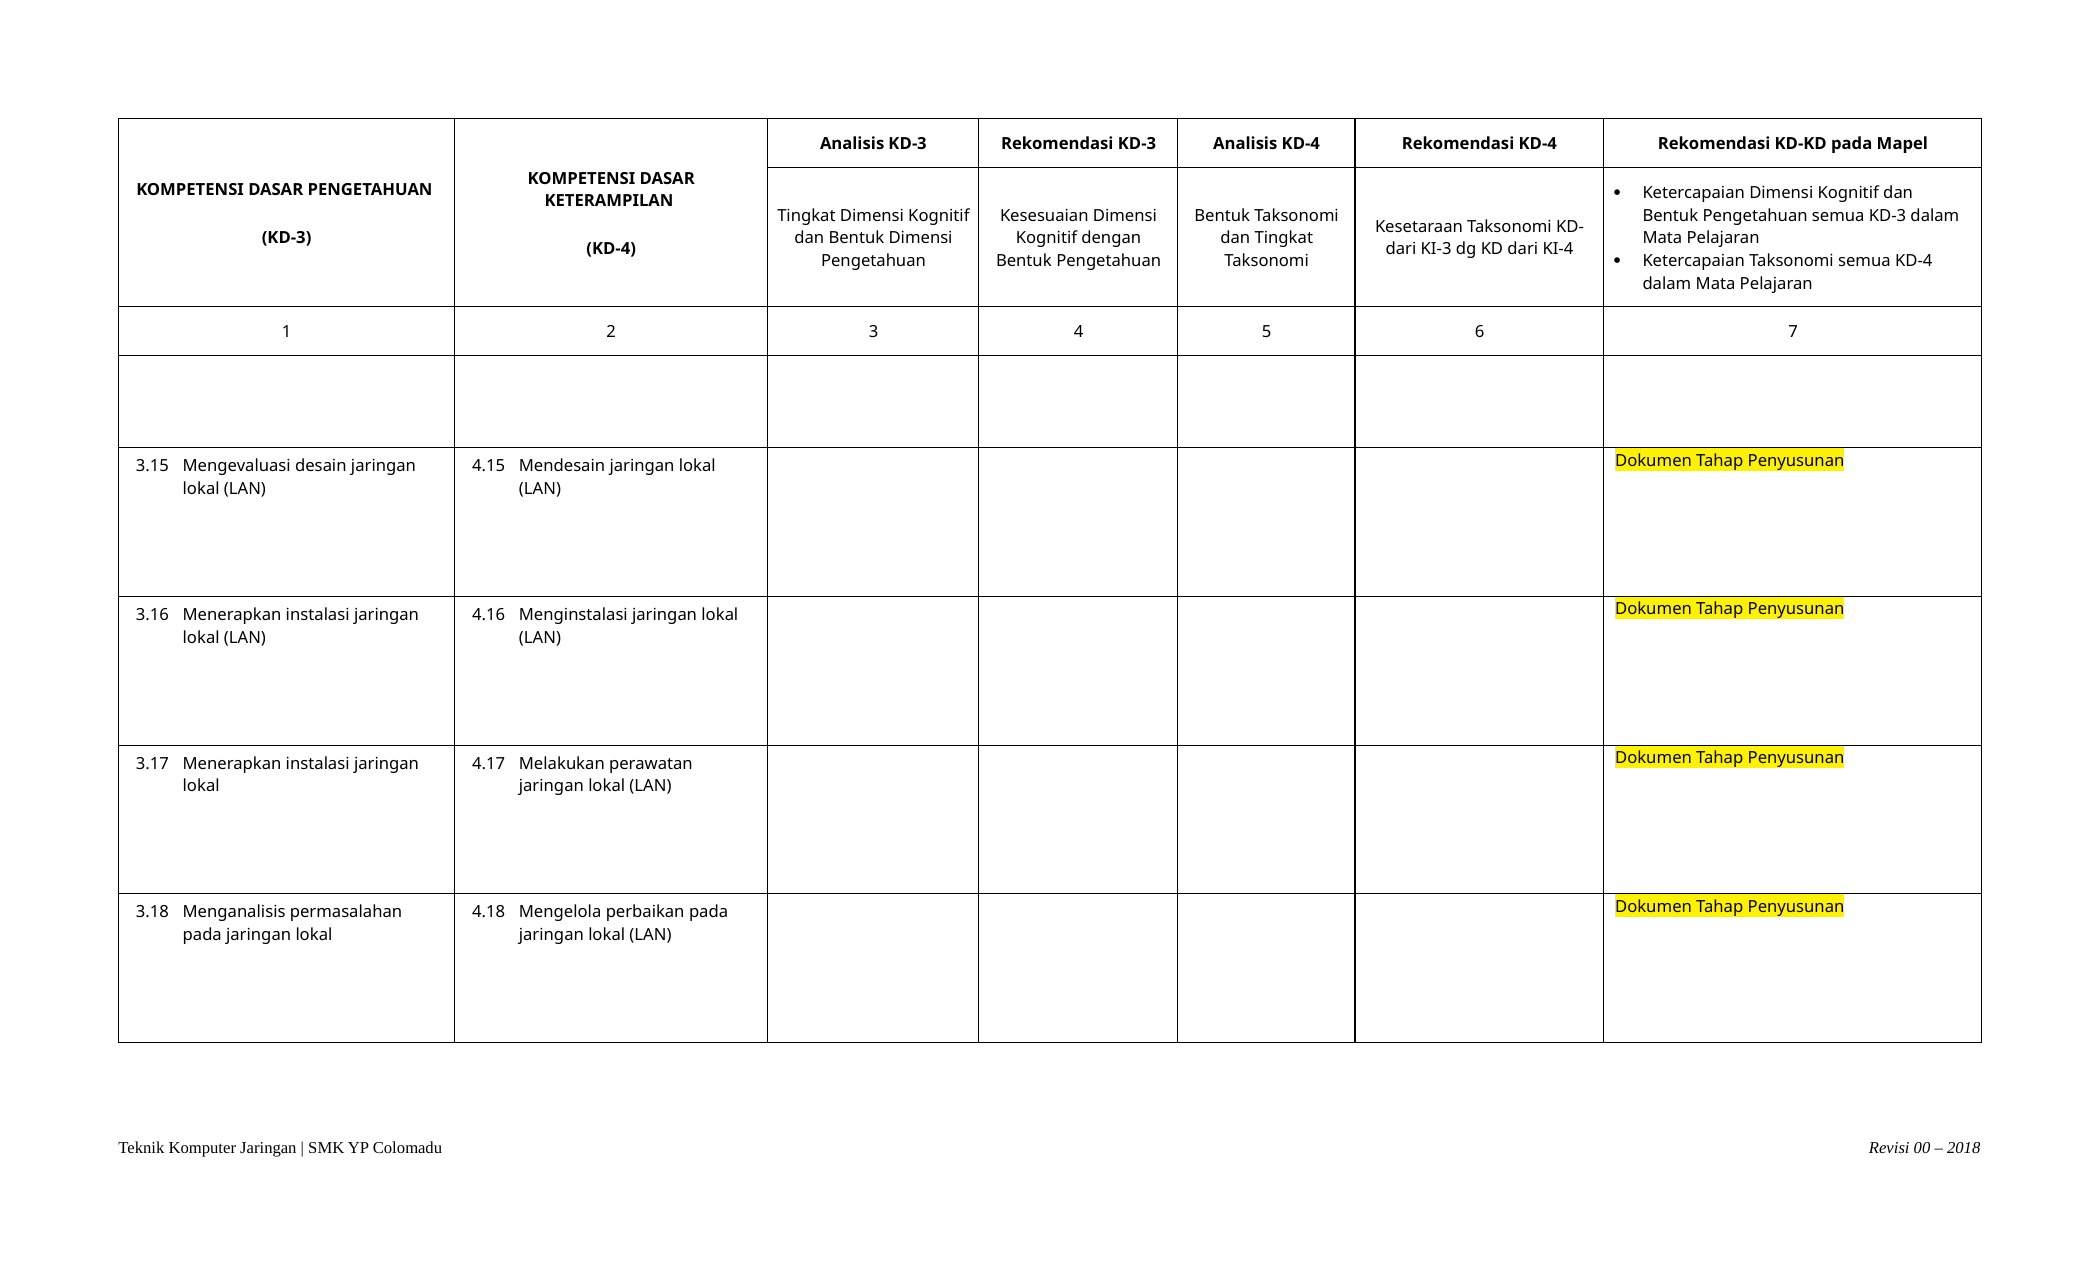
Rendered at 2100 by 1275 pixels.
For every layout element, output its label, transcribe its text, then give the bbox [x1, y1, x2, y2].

table_header [991, 746, 1166, 780]
table_header [779, 894, 967, 928]
table_header [1367, 448, 1592, 482]
table_cell [979, 746, 1177, 893]
table_header [1189, 597, 1344, 631]
table_cell Dokumen Tahap Penyusunan [1604, 746, 1981, 893]
table_header [1367, 746, 1592, 780]
table_cell [979, 597, 1177, 744]
table_cell 2 [455, 307, 767, 355]
table_header 4.17 [466, 746, 513, 802]
table_header [991, 597, 1166, 631]
table_cell Dokumen Tahap Penyusunan [1604, 448, 1981, 596]
table_cell [455, 448, 767, 596]
table_header Analisis KD-4 [1178, 119, 1354, 167]
table_header Mengelola perbaikan pada jaringan lokal (LAN) [513, 894, 756, 951]
table_cell [979, 356, 1177, 447]
table_cell [119, 597, 454, 744]
table_cell [1356, 746, 1603, 893]
table_header KOMPETENSI DASAR PENGETAHUAN (KD-3) [119, 119, 454, 306]
table_cell [455, 356, 767, 447]
table_cell [979, 894, 1177, 1042]
table_header Rekomendasi KD-4 [1356, 119, 1603, 167]
table_header Rekomendasi KD-KD pada Mapel [1604, 119, 1981, 167]
table_cell [119, 448, 454, 596]
table_cell [455, 597, 767, 744]
table_cell [1356, 356, 1603, 447]
table_cell [119, 746, 454, 893]
table_header Menerapkan instalasi jaringan lokal [177, 746, 443, 802]
table_cell [1178, 894, 1354, 1042]
table_header [1367, 894, 1592, 928]
table_header Menginstalasi jaringan lokal (LAN) [513, 597, 756, 654]
table_header 3.18 [130, 894, 177, 951]
table_cell [1178, 356, 1354, 447]
table_cell [119, 894, 454, 1042]
table_cell Bentuk Taksonomi dan Tingkat Taksonomi [1178, 168, 1354, 306]
table_header 4.18 [466, 894, 513, 951]
table_cell [1356, 448, 1603, 596]
table_cell Dokumen Tahap Penyusunan [1604, 597, 1981, 744]
table_header [991, 448, 1166, 482]
table_header [1189, 448, 1344, 482]
table_header [779, 597, 967, 631]
table_cell [768, 356, 978, 447]
table_header Menerapkan instalasi jaringan lokal (LAN) [177, 597, 443, 654]
table_cell [768, 597, 978, 744]
table_header [991, 894, 1166, 928]
table_header 3.17 [130, 746, 177, 802]
table_cell [1178, 746, 1354, 893]
table_header Mengevaluasi desain jaringan lokal (LAN) [177, 448, 443, 505]
table_cell [1178, 448, 1354, 596]
table_header Melakukan perawatan jaringan lokal (LAN) [513, 746, 756, 802]
table_header 3.16 [130, 597, 177, 654]
table_cell [455, 746, 767, 893]
table_cell Kesesuaian Dimensi Kognitif dengan Bentuk Pengetahuan [979, 168, 1177, 306]
table_header 4.15 [466, 448, 513, 505]
table_header [1189, 894, 1344, 928]
table_cell [768, 894, 978, 1042]
table_cell 3 [768, 307, 978, 355]
table_header [1189, 746, 1344, 780]
table_cell 4 [979, 307, 1177, 355]
table_cell Tingkat Dimensi Kognitif dan Bentuk Dimensi Pengetahuan [768, 168, 978, 306]
table_cell [768, 448, 978, 596]
table_header 4.16 [466, 597, 513, 654]
table_header Menganalisis permasalahan pada jaringan lokal [177, 894, 443, 951]
table_header Analisis KD-3 [768, 119, 978, 167]
table_cell [1356, 894, 1603, 1042]
table_cell [119, 356, 454, 447]
table_cell Kesetaraan Taksonomi KD-dari KI-3 dg KD dari KI-4 [1356, 168, 1603, 306]
table_cell 5 [1178, 307, 1354, 355]
table_cell 6 [1356, 307, 1603, 355]
table_cell Ketercapaian Dimensi Kognitif dan Bentuk Pengetahuan semua KD-3 dalam Mata Pelajaran Ketercapaian Taksonomi semua KD-4 dalam Mata Pelajaran [1604, 168, 1981, 306]
table_header [779, 448, 967, 482]
table_cell [768, 746, 978, 893]
table_header 3.15 [130, 448, 177, 505]
table_header KOMPETENSI DASAR KETERAMPILAN (KD-4) [455, 119, 767, 306]
table_cell [1178, 597, 1354, 744]
table_cell 1 [119, 307, 454, 355]
table_header Mendesain jaringan lokal (LAN) [513, 448, 756, 505]
table_header [1367, 597, 1592, 631]
table_cell [979, 448, 1177, 596]
table_header Rekomendasi KD-3 [979, 119, 1177, 167]
table_cell Dokumen Tahap Penyusunan [1604, 894, 1981, 1042]
table_cell [1604, 356, 1981, 447]
table_cell 7 [1604, 307, 1981, 355]
table_cell [455, 894, 767, 1042]
table_cell [1356, 597, 1603, 744]
table_header [779, 746, 967, 780]
